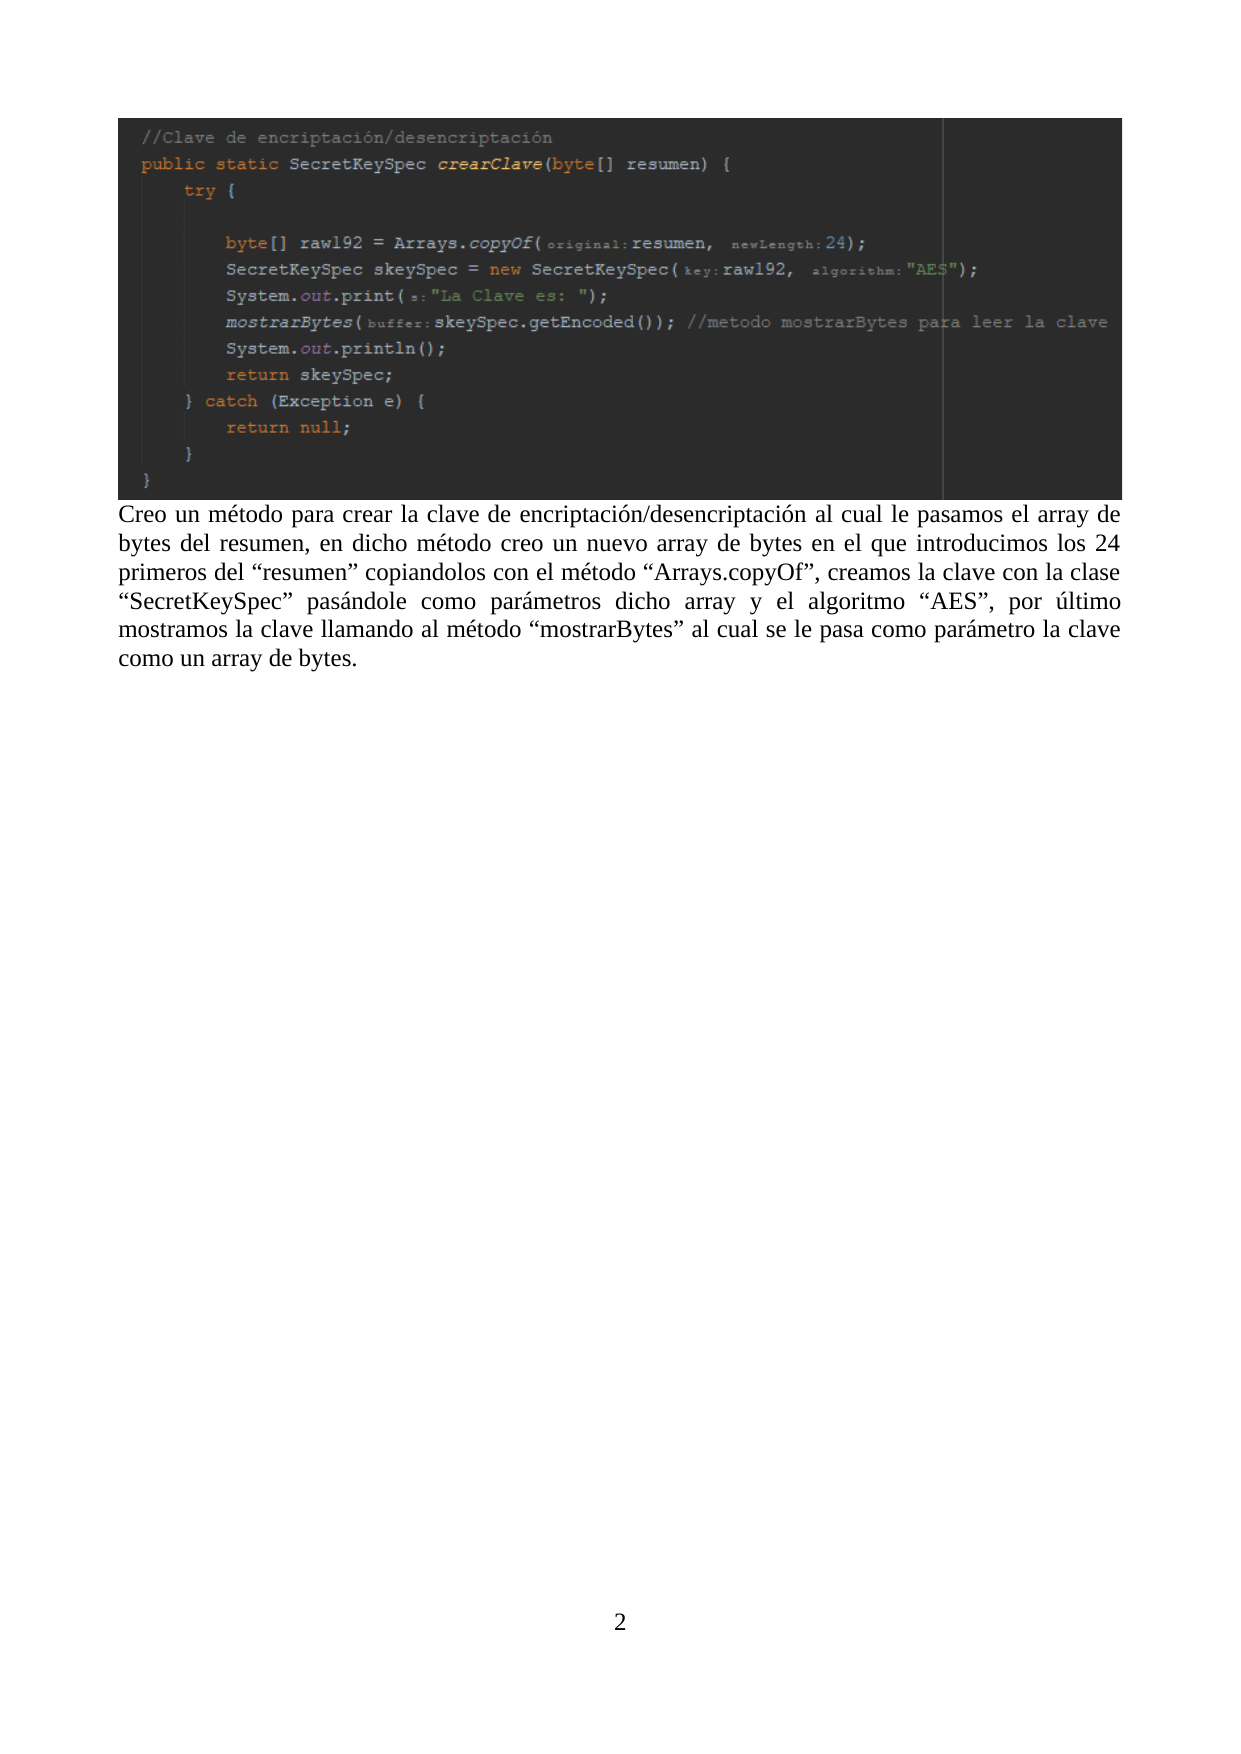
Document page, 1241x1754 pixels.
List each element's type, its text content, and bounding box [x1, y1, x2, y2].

text Creo un método para crear la clave de encriptación/desencriptación al cual le pasamos el array de bytes del resumen, en dicho método creo un nuevo array de bytes en el que introducimos los 24 primeros del “resumen” copiandolos con el método “Arrays.copyOf”, creamos la clave con la clase “SecretKeySpec” pasándole como parámetros dicho array y el algoritmo “AES”, por último mostramos la clave llamando al método “mostrarBytes” al cual se le pasa como parámetro la clave como un array de bytes. [118, 500, 1122, 672]
picture [118, 118, 1123, 500]
